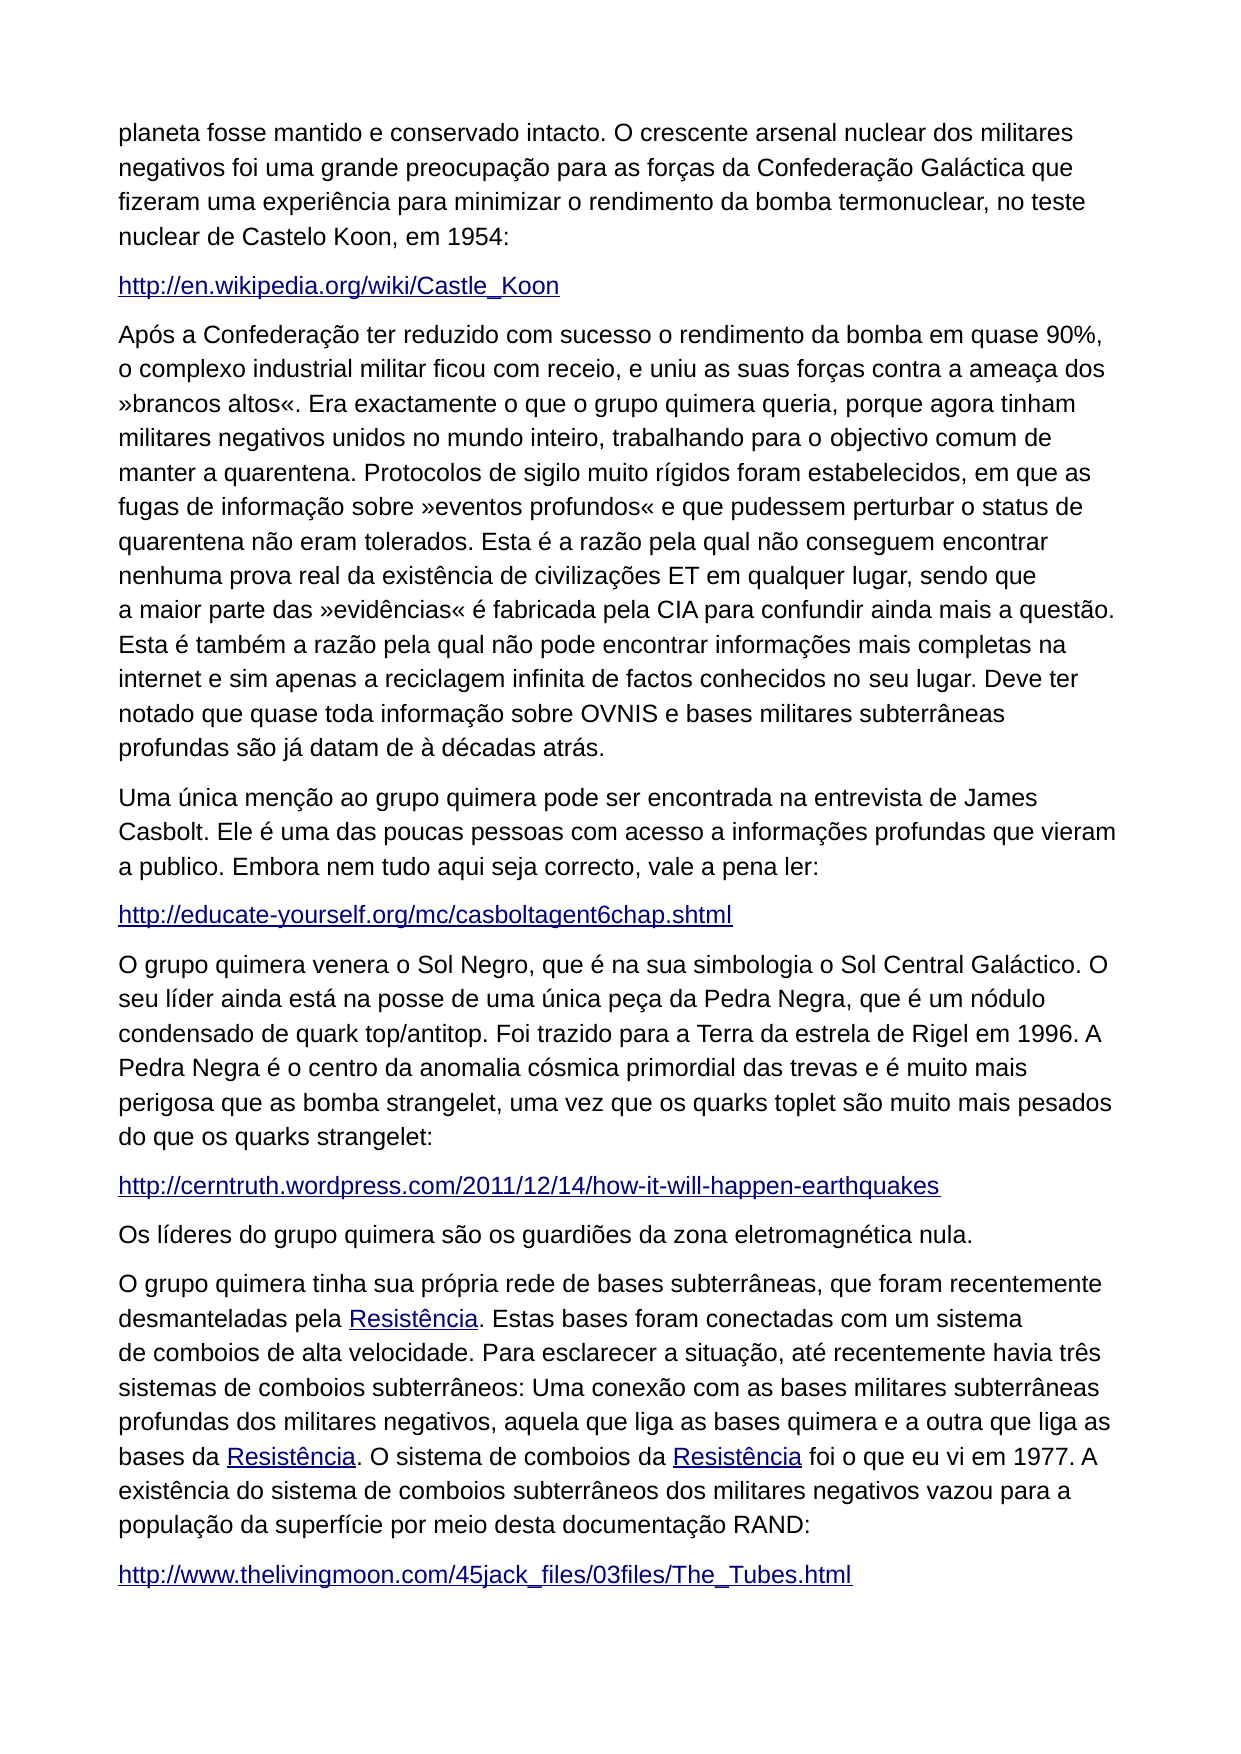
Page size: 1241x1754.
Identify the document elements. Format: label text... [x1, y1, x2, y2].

text O grupo quimera venera o Sol Negro, que é na sua simbologia o Sol Central Galáctico. O seu líder ainda está na posse de uma única peça da Pedra Negra, que é um nódulo condensado de quark top/antitop. Foi trazido para a Terra da estrela de Rigel em 1996. A Pedra Negra é o centro da anomalia cósmica primordial das trevas e é muito mais perigosa que as bomba strangelet, uma vez que os quarks toplet são muito mais pesados ​​do que os quarks strangelet: [118, 949, 1122, 1151]
text http://www.thelivingmoon.com/45jack_files/03files/The_Tubes.html [118, 1559, 1122, 1588]
text O grupo quimera tinha sua própria rede de bases subterrâneas, que foram recentemente desmanteladas pela Resistência. Estas bases foram conectadas com um sistema de comboios de alta velocidade. Para esclarecer a situação, até recentemente havia três sistemas de comboios subterrâneos: Uma conexão com as bases militares subterrâneas profundas dos militares negativos, aquela que liga as bases quimera e a outra que liga as bases da Resistência. O sistema de comboios da Resistência foi o que eu vi em 1977. A existência do sistema de comboios subterrâneos dos militares negativos vazou para a população da superfície por meio desta documentação RAND: [118, 1269, 1122, 1539]
text Os líderes do grupo quimera são os guardiões da zona eletromagnética nula. [118, 1220, 1122, 1249]
text Uma única menção ao grupo quimera pode ser encontrada na entrevista de James Casbolt. Ele é uma das poucas pessoas com acesso a informações profundas que vieram a publico. Embora nem tudo aqui seja correcto, vale a pena ler: [118, 782, 1122, 880]
text http://cerntruth.wordpress.com/2011/12/14/how-it-will-happen-earthquakes [118, 1171, 1122, 1200]
text http://en.wikipedia.org/wiki/Castle_Koon [118, 271, 1122, 299]
text Após a Confederação ter reduzido com sucesso o rendimento da bomba em quase 90%, o complexo industrial militar ficou com receio, e uniu as suas forças contra a ameaça dos »brancos altos«. Era exactamente o que o grupo quimera queria, porque agora tinham militares negativos unidos no mundo inteiro, trabalhando para o objectivo comum de manter a quarentena. Protocolos de sigilo muito rígidos foram estabelecidos, em que as fugas de informação sobre »eventos profundos« e que pudessem perturbar o status de quarentena não eram tolerados. Esta é a razão pela qual não conseguem encontrar nenhuma prova real da existência de civilizações ET em qualquer lugar, sendo que a maior parte das »evidências« é fabricada pela CIA para confundir ainda mais a questão. Esta é também a razão pela qual não pode encontrar informações mais completas na internet e sim apenas a reciclagem infinita de factos conhecidos no seu lugar. Deve ter notado que quase toda informação sobre OVNIS e bases militares subterrâneas profundas são já datam de à décadas atrás. [118, 320, 1122, 762]
text http://educate-yourself.org/mc/casboltagent6chap.shtml [118, 901, 1122, 929]
text planeta fosse mantido e conservado intacto. O crescente arsenal nuclear dos militares negativos foi uma grande preocupação para as forças da Confederação Galáctica que fizeram uma experiência para minimizar o rendimento da bomba termonuclear, no teste nuclear de Castelo Koon, em 1954: [118, 118, 1122, 250]
